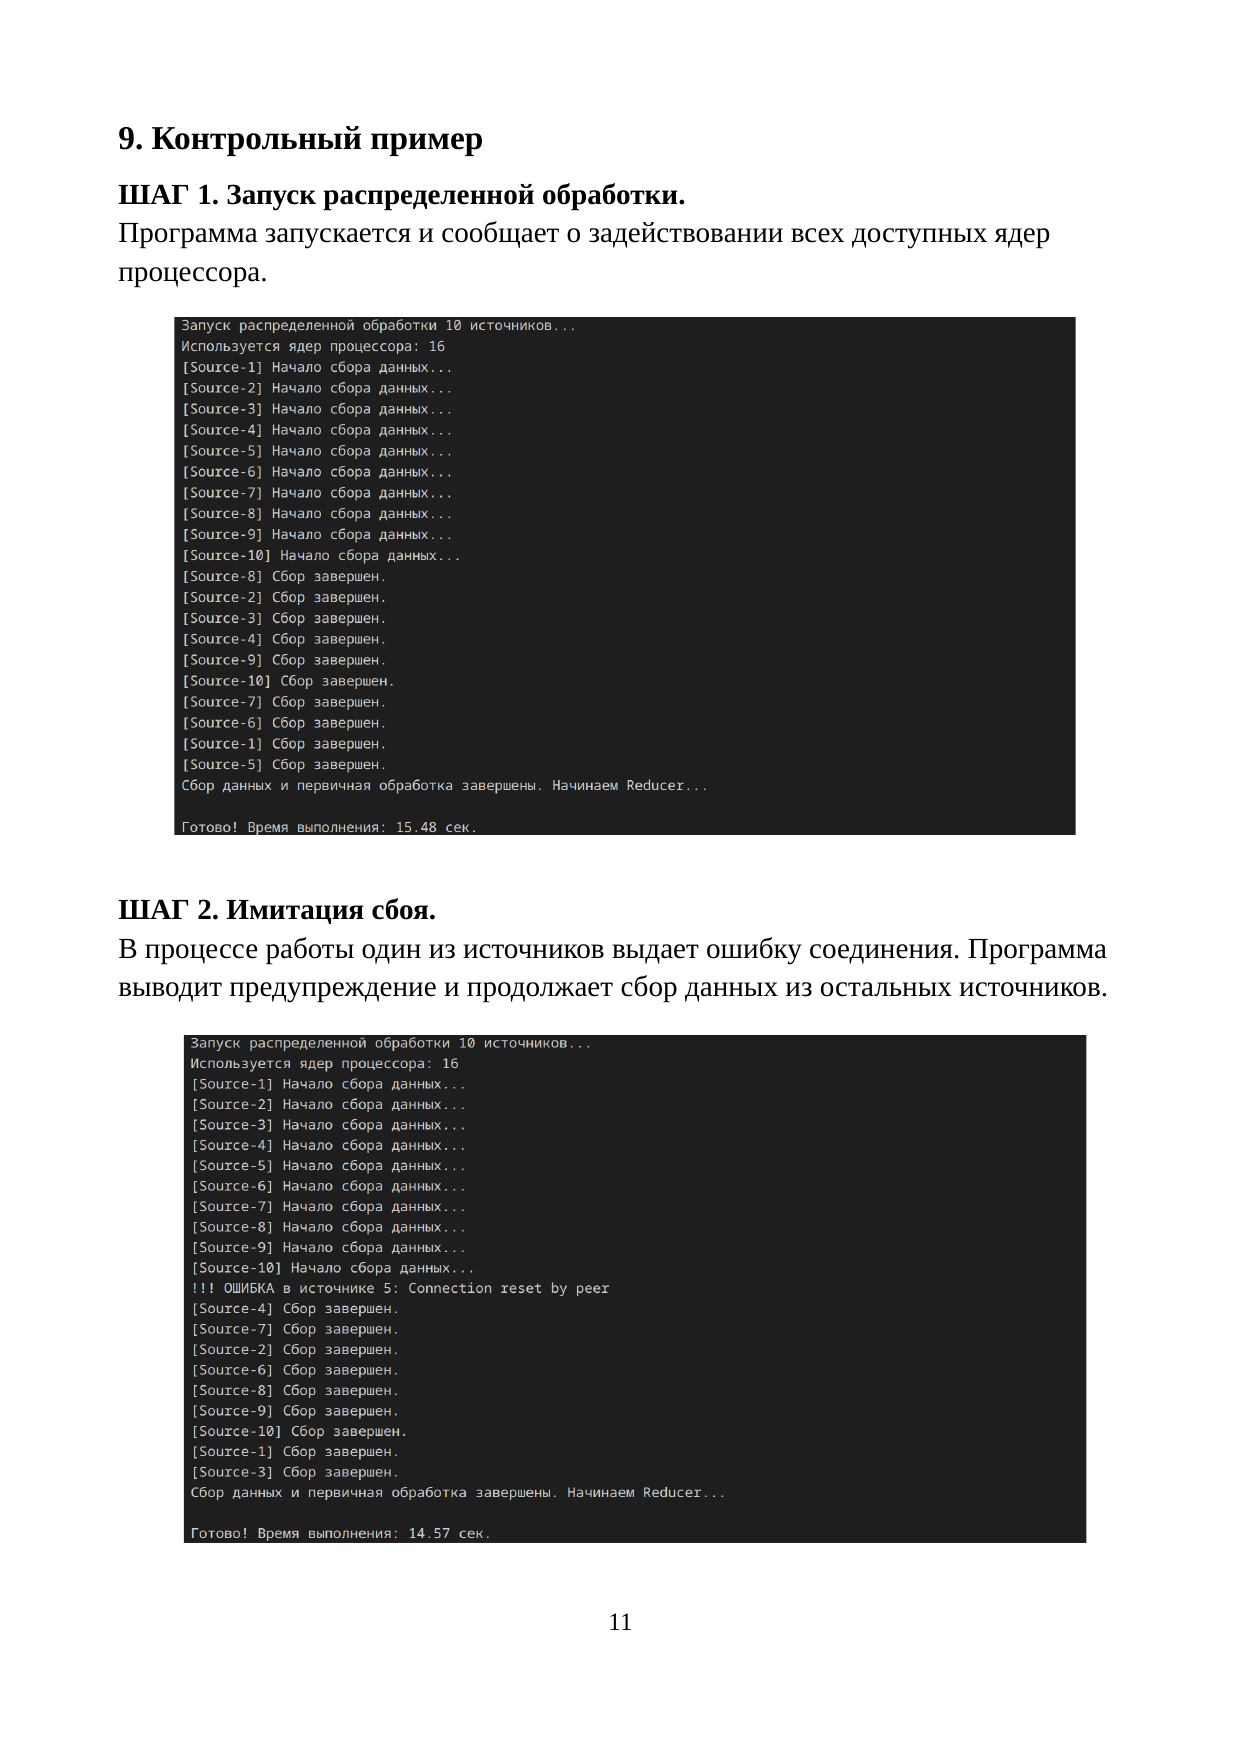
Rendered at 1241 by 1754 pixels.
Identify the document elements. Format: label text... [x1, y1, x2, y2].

subtitle 9. Контрольный пример [118, 118, 1122, 156]
text ШАГ 2. Имитация сбоя. В процессе работы один из источников выдает ошибку соединения. Программа выводит предупреждение и продолжает сбор данных из остальных источников. [118, 892, 1122, 1003]
text ШАГ 1. Запуск распределенной обработки. Программа запускается и сообщает о задействовании всех доступных ядер процессора. [118, 177, 1122, 287]
picture [174, 317, 1076, 835]
picture [183, 1035, 1087, 1543]
